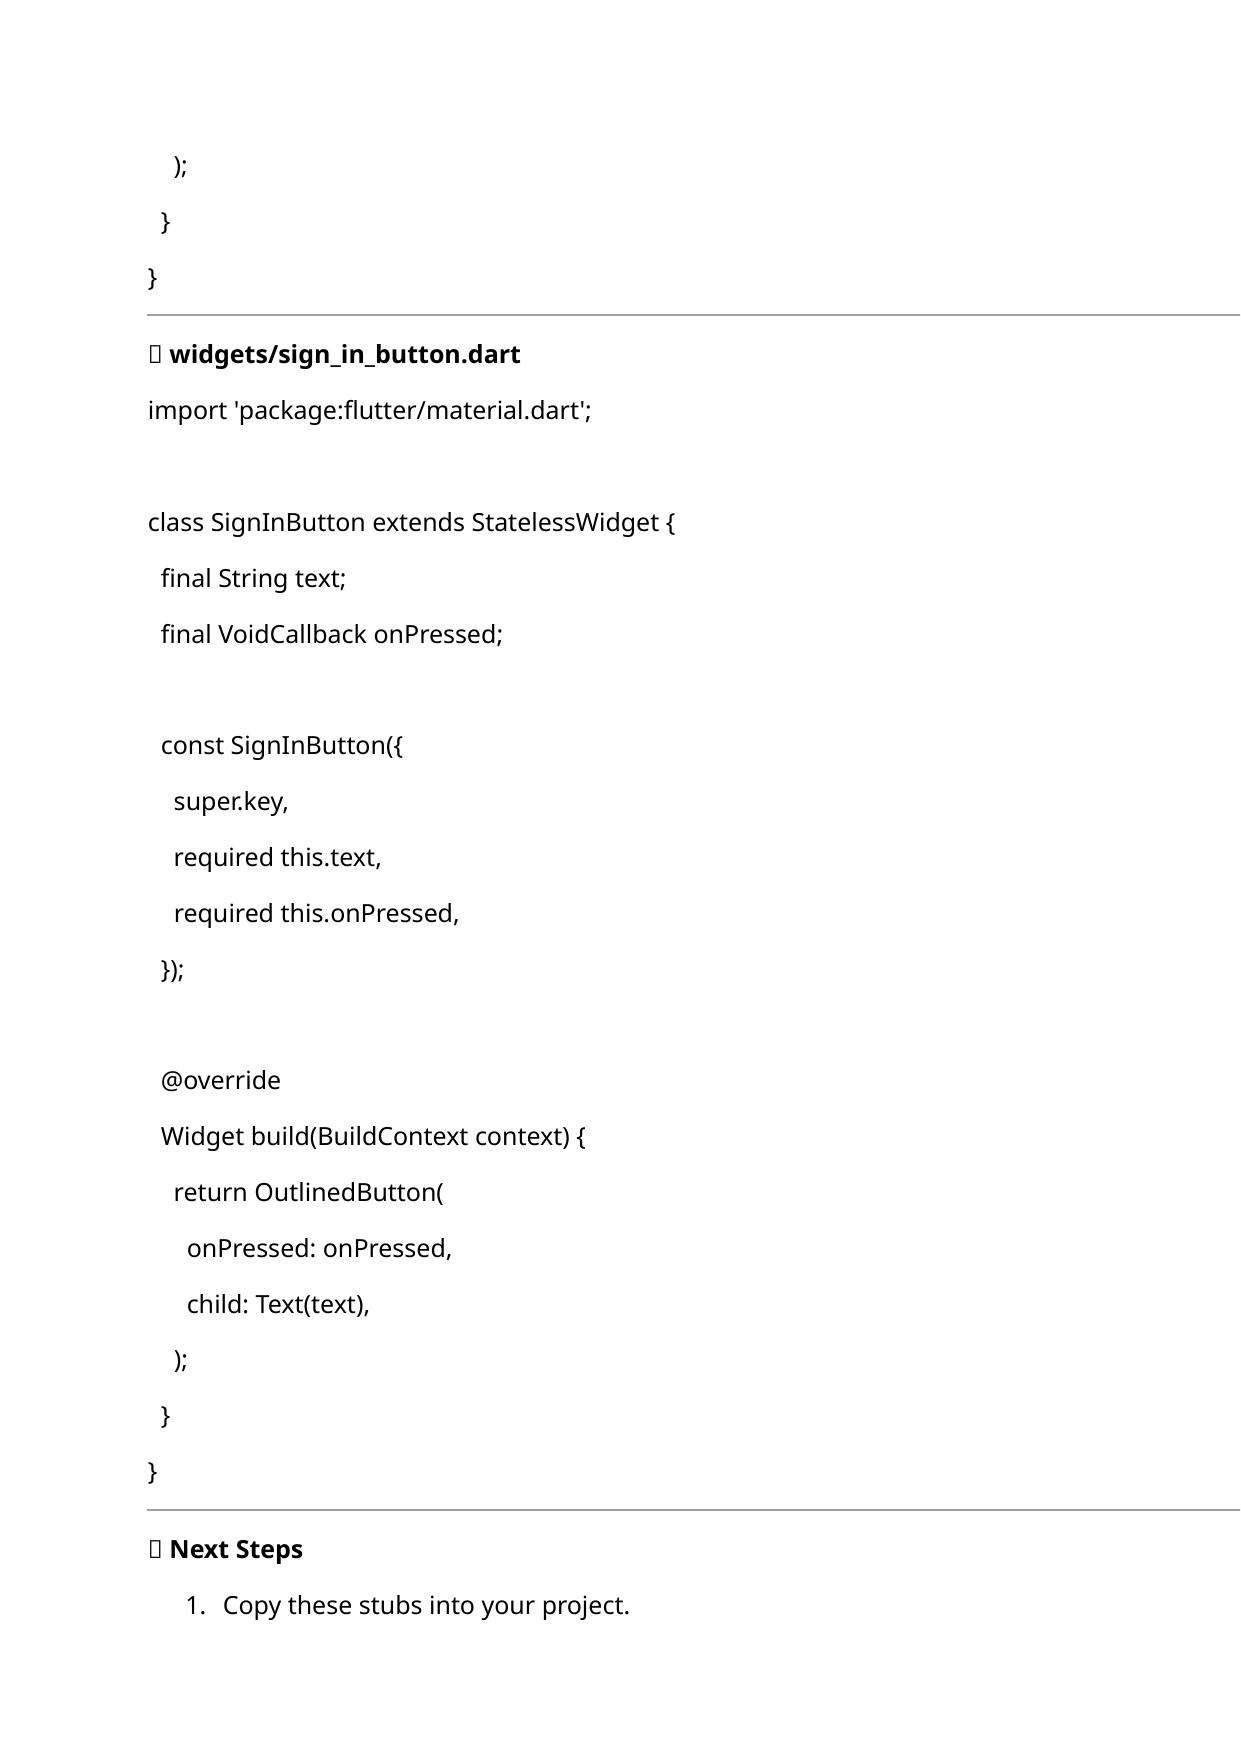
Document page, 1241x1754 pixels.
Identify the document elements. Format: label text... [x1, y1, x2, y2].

text } [148, 203, 1093, 237]
text required this.onPressed, [148, 896, 1093, 929]
text ✅ Next Steps [148, 1532, 1093, 1566]
text ); [148, 148, 1093, 182]
text 🔹 widgets/sign_in_button.dart [148, 337, 1093, 371]
text final String text; [148, 561, 1093, 594]
text } [148, 1454, 1093, 1488]
list Copy these stubs into your project. [185, 1588, 1093, 1622]
text super.key, [148, 784, 1093, 818]
text @override [148, 1063, 1093, 1097]
text required this.text, [148, 840, 1093, 874]
text } [148, 1398, 1093, 1432]
text return OutlinedButton( [148, 1175, 1093, 1209]
text ); [148, 1342, 1093, 1376]
text Widget build(BuildContext context) { [148, 1119, 1093, 1153]
text const SignInButton({ [148, 728, 1093, 762]
text final VoidCallback onPressed; [148, 616, 1093, 650]
text } [148, 259, 1093, 293]
text child: Text(text), [148, 1286, 1093, 1320]
text import 'package:flutter/material.dart'; [148, 393, 1093, 427]
text }); [148, 951, 1093, 985]
text class SignInButton extends StatelessWidget { [148, 505, 1093, 539]
text onPressed: onPressed, [148, 1231, 1093, 1264]
